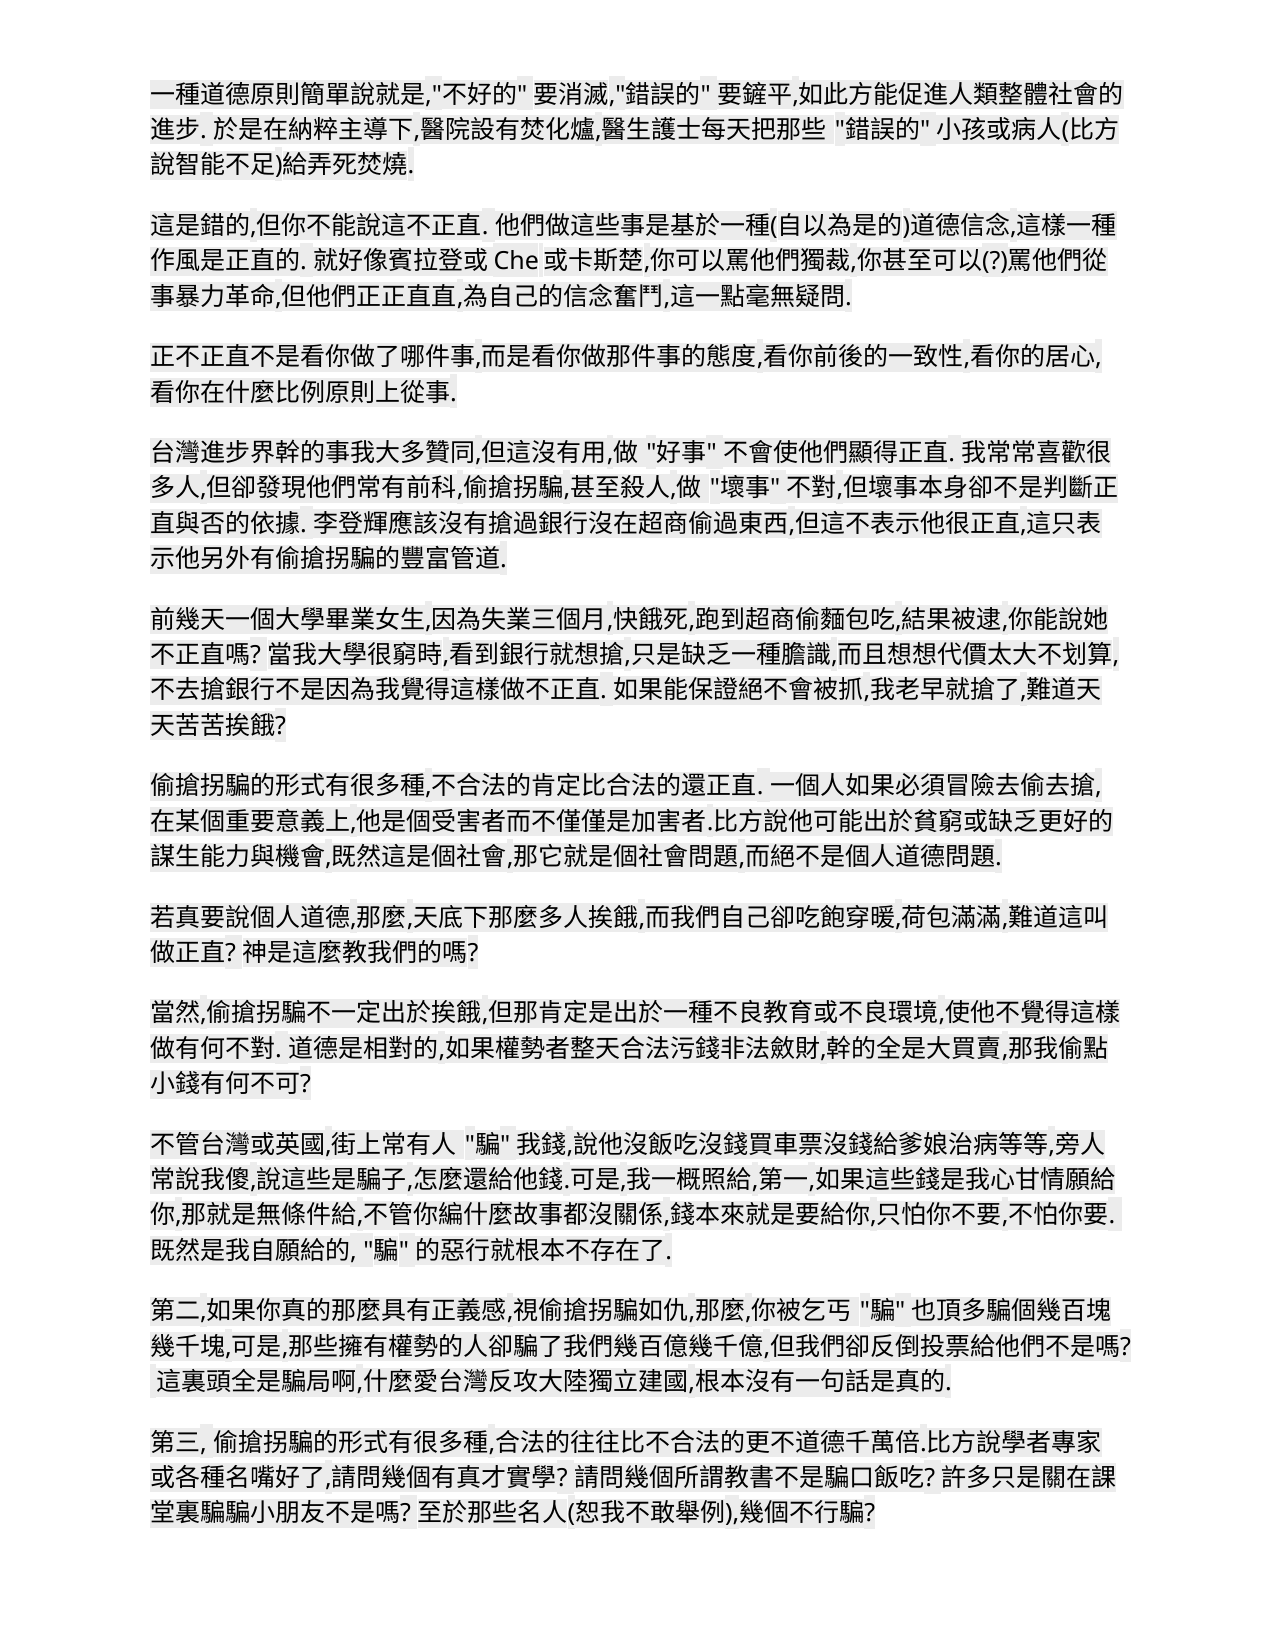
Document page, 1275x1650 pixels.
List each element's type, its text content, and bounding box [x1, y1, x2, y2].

text 不管台灣或英國,街上常有人 "騙" 我錢,說他沒飯吃沒錢買車票沒錢給爹娘治病等等,旁人常說我傻,說這些是騙子,怎麼還給他錢.可是,我一概照給,第一,如果這些錢是我心甘情願給你,那就是無條件給,不管你編什麼故事都沒關係,錢本來就是要給你,只怕你不要,不怕你要. 既然是我自願給的, "騙" 的惡行就根本不存在了. [150, 1125, 1125, 1267]
text 正不正直不是看你做了哪件事,而是看你做那件事的態度,看你前後的一致性,看你的居心,看你在什麼比例原則上從事. [150, 337, 1125, 408]
text 第二,如果你真的那麼具有正義感,視偷搶拐騙如仇,那麼,你被乞丐 "騙" 也頂多騙個幾百塊幾千塊,可是,那些擁有權勢的人卻騙了我們幾百億幾千億,但我們卻反倒投票給他們不是嗎? 這裏頭全是騙局啊,什麼愛台灣反攻大陸獨立建國,根本沒有一句話是真的. [150, 1292, 1125, 1398]
text 當然,偷搶拐騙不一定出於挨餓,但那肯定是出於一種不良教育或不良環境,使他不覺得這樣做有何不對. 道德是相對的,如果權勢者整天合法污錢非法斂財,幹的全是大買賣,那我偷點小錢有何不可? [150, 994, 1125, 1100]
text 第三, 偷搶拐騙的形式有很多種,合法的往往比不合法的更不道德千萬倍.比方說學者專家或各種名嘴好了,請問幾個有真才實學? 請問幾個所謂教書不是騙口飯吃? 許多只是關在課堂裏騙騙小朋友不是嗎? 至於那些名人(恕我不敢舉例),幾個不行騙? [150, 1423, 1125, 1529]
text 這是錯的,但你不能說這不正直. 他們做這些事是基於一種(自以為是的)道德信念,這樣一種作風是正直的. 就好像賓拉登或Che或卡斯楚,你可以罵他們獨裁,你甚至可以(?)罵他們從事暴力革命,但他們正正直直,為自己的信念奮鬥,這一點毫無疑問. [150, 206, 1125, 312]
text 偷搶拐騙的形式有很多種,不合法的肯定比合法的還正直. 一個人如果必須冒險去偷去搶,在某個重要意義上,他是個受害者而不僅僅是加害者.比方說他可能出於貧窮或缺乏更好的謀生能力與機會,既然這是個社會,那它就是個社會問題,而絕不是個人道德問題. [150, 767, 1125, 873]
text 一種道德原則簡單說就是,"不好的" 要消滅,"錯誤的" 要鏟平,如此方能促進人類整體社會的進步. 於是在納粹主導下,醫院設有焚化爐,醫生護士每天把那些 "錯誤的" 小孩或病人(比方說智能不足)給弄死焚燒. [150, 75, 1125, 181]
text 前幾天一個大學畢業女生,因為失業三個月,快餓死,跑到超商偷麵包吃,結果被逮,你能說她不正直嗎? 當我大學很窮時,看到銀行就想搶,只是缺乏一種膽識,而且想想代價太大不划算,不去搶銀行不是因為我覺得這樣做不正直. 如果能保證絕不會被抓,我老早就搶了,難道天天苦苦挨餓? [150, 600, 1125, 742]
text 台灣進步界幹的事我大多贊同,但這沒有用,做 "好事" 不會使他們顯得正直. 我常常喜歡很多人,但卻發現他們常有前科,偷搶拐騙,甚至殺人,做 "壞事" 不對,但壞事本身卻不是判斷正直與否的依據. 李登輝應該沒有搶過銀行沒在超商偷過東西,但這不表示他很正直,這只表示他另外有偷搶拐騙的豐富管道. [150, 433, 1125, 575]
text 若真要說個人道德,那麼,天底下那麼多人挨餓,而我們自己卻吃飽穿暖,荷包滿滿,難道這叫做正直? 神是這麼教我們的嗎? [150, 898, 1125, 969]
